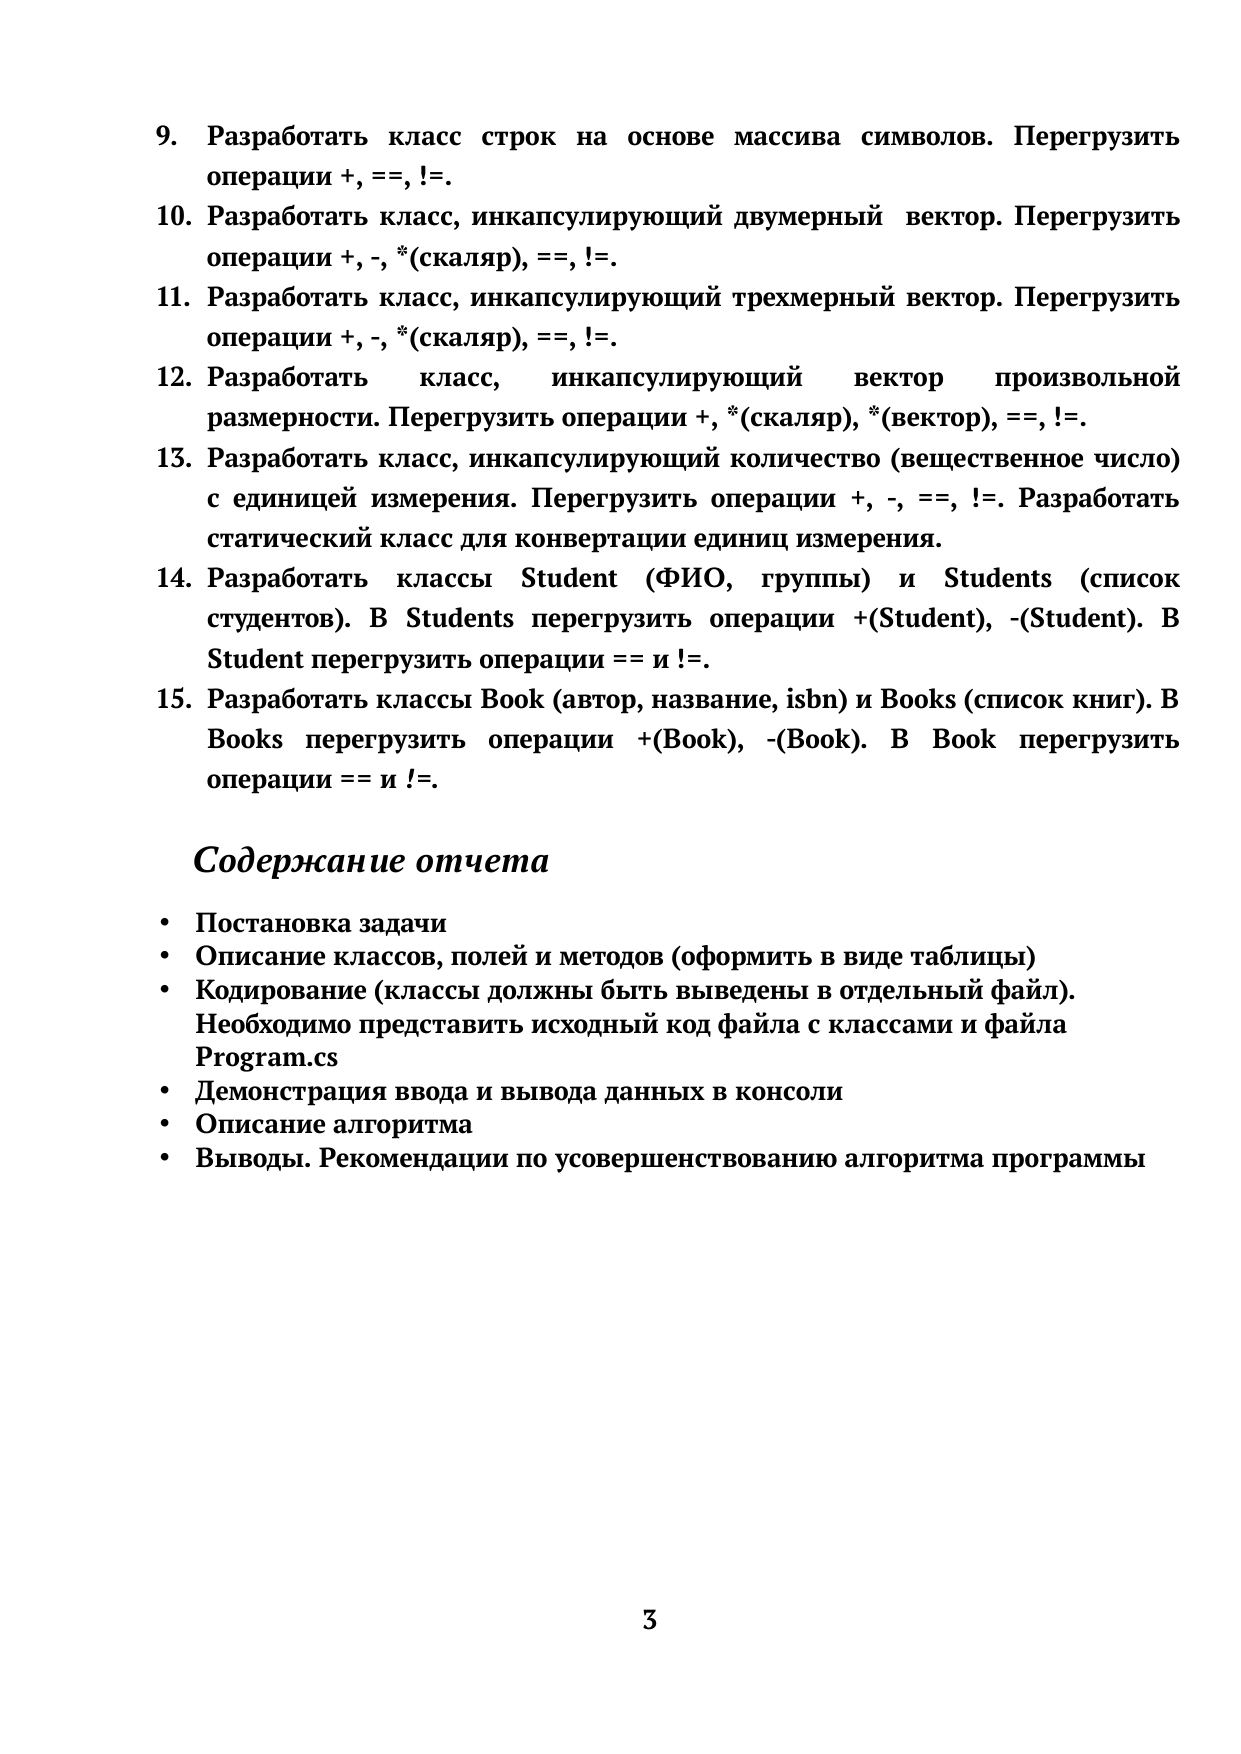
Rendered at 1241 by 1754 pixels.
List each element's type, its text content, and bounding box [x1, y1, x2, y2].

list Разработать класс, инкапсулирующий количество (вещественное число) с единицей измерения. Перегрузить операции +, -, ==, !=. Разработать статический класс для конвертации единиц измерения. [156, 440, 1181, 554]
list Разработать класс строк на основе массива символов. Перегрузить операции +, ==, !=. [156, 118, 1181, 192]
list Выводы. Рекомендации по усовершенствованию алгоритма программы [159, 1140, 1181, 1174]
list Разработать классы Book (автор, название, isbn) и Books (список книг). В Books перегрузить операции +(Book), -(Book). В Book перегрузить операции == и !=. [156, 681, 1181, 795]
list Разработать класс, инкапсулирующий вектор произвольной размерности. Перегрузить операции +, *(скаляр), *(вектор), ==, !=. [156, 359, 1181, 433]
list Постановка задачи [159, 905, 1181, 938]
list Описание алгоритма [159, 1107, 1181, 1140]
subtitle Содержание отчета [192, 837, 1181, 881]
list Демонстрация ввода и вывода данных в консоли [159, 1073, 1181, 1107]
list Кодирование (классы должны быть выведены в отдельный файл). Необходимо представить исходный код файла с классами и файла Program.cs [159, 972, 1181, 1073]
list Разработать классы Student (ФИО, группы) и Students (список студентов). В Students перегрузить операции +(Student), -(Student). В Student перегрузить операции == и !=. [156, 560, 1181, 674]
list Описание классов, полей и методов (оформить в виде таблицы) [159, 938, 1181, 972]
list Разработать класс, инкапсулирующий трехмерный вектор. Перегрузить операции +, -, *(скаляр), ==, !=. [156, 279, 1181, 353]
list Разработать класс, инкапсулирующий двумерный вектор. Перегрузить операции +, -, *(скаляр), ==, !=. [156, 198, 1181, 272]
